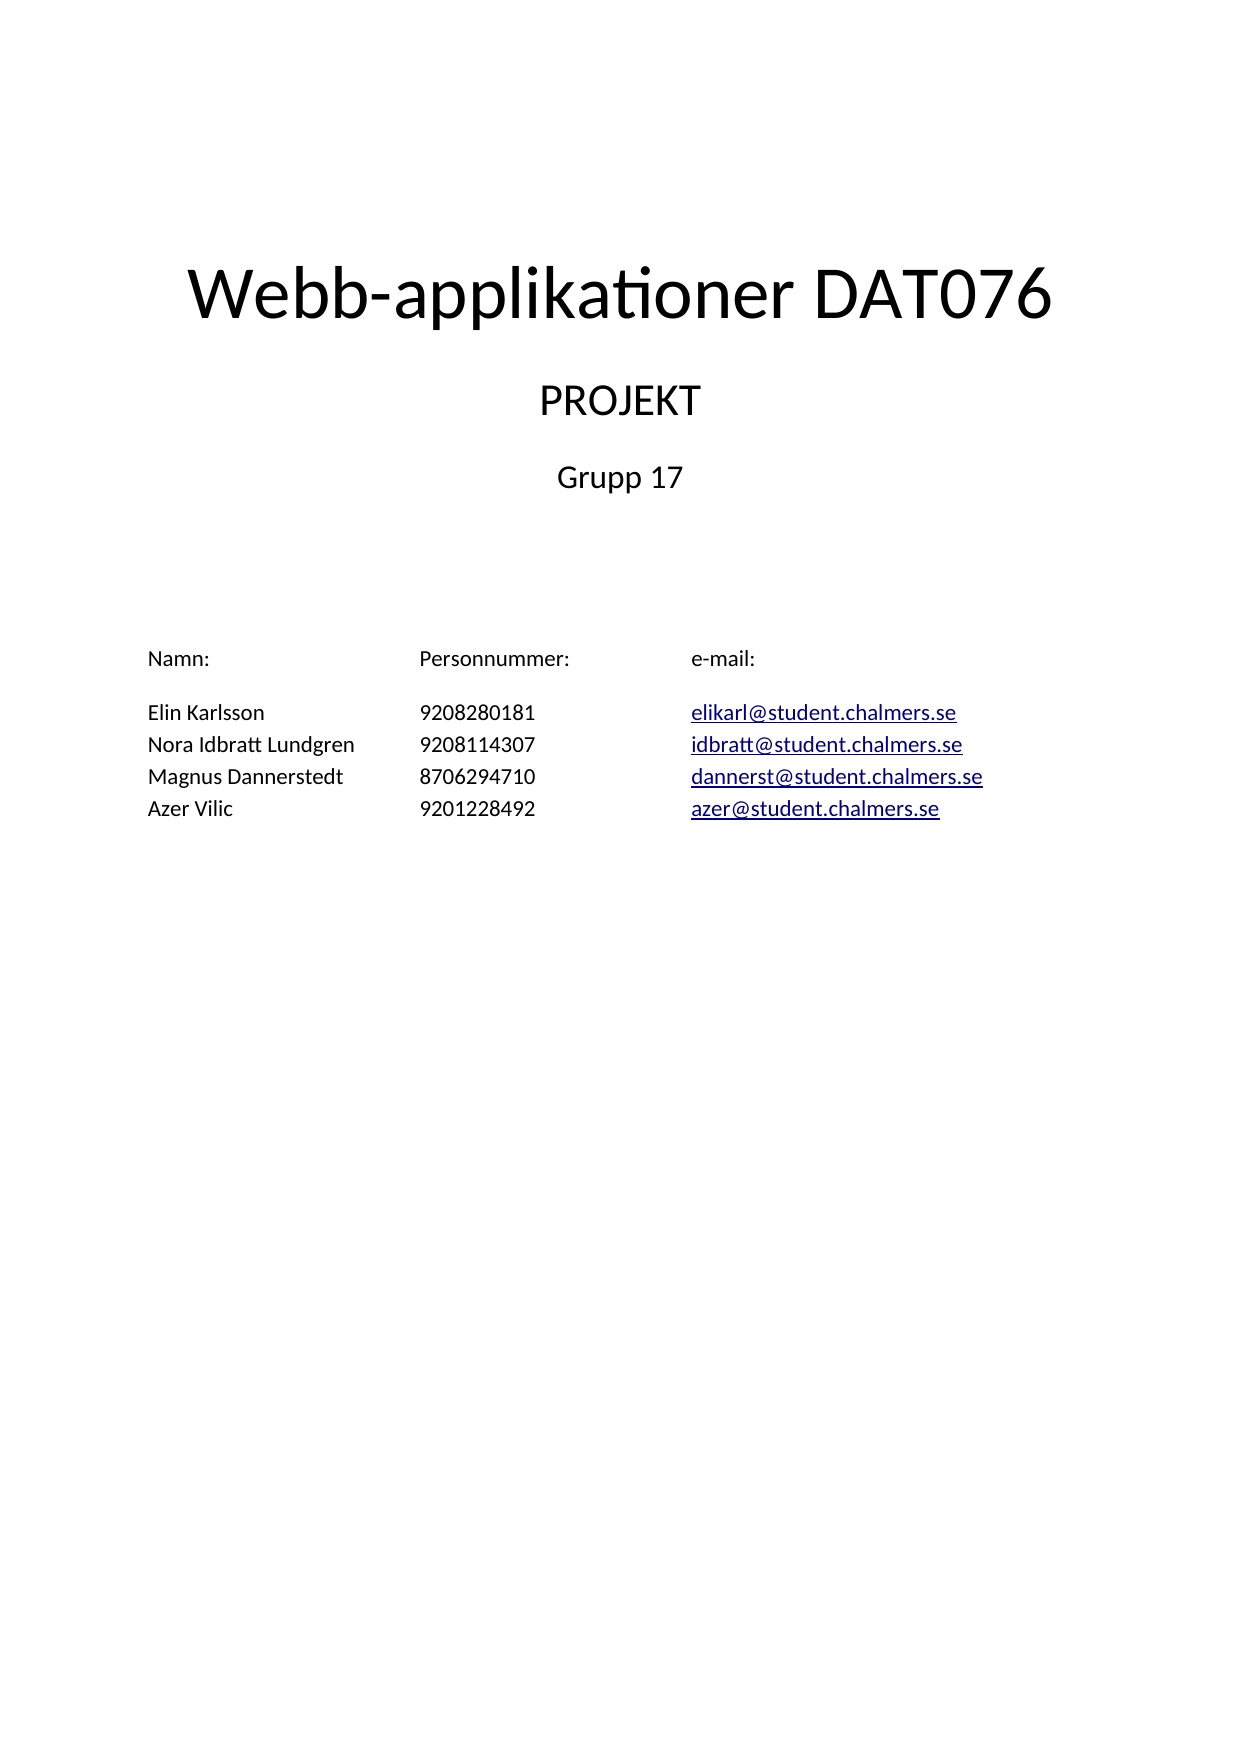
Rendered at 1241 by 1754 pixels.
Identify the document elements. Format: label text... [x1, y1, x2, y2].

text Webb-applikationer DAT076 [148, 245, 1093, 337]
text PROJEKT [148, 371, 1093, 427]
text Namn: Personnummer: e-mail: [148, 644, 1093, 673]
text Grupp 17 [148, 456, 1093, 497]
text Elin Karlsson 9208280181 elikarl@student.chalmers.se Nora Idbratt Lundgren 9208114307 idbratt@student.chalmers.se Magnus Dannerstedt 8706294710 dannerst@student.chalmers.se Azer Vilic 9201228492 azer@student.chalmers.se [148, 698, 1093, 822]
